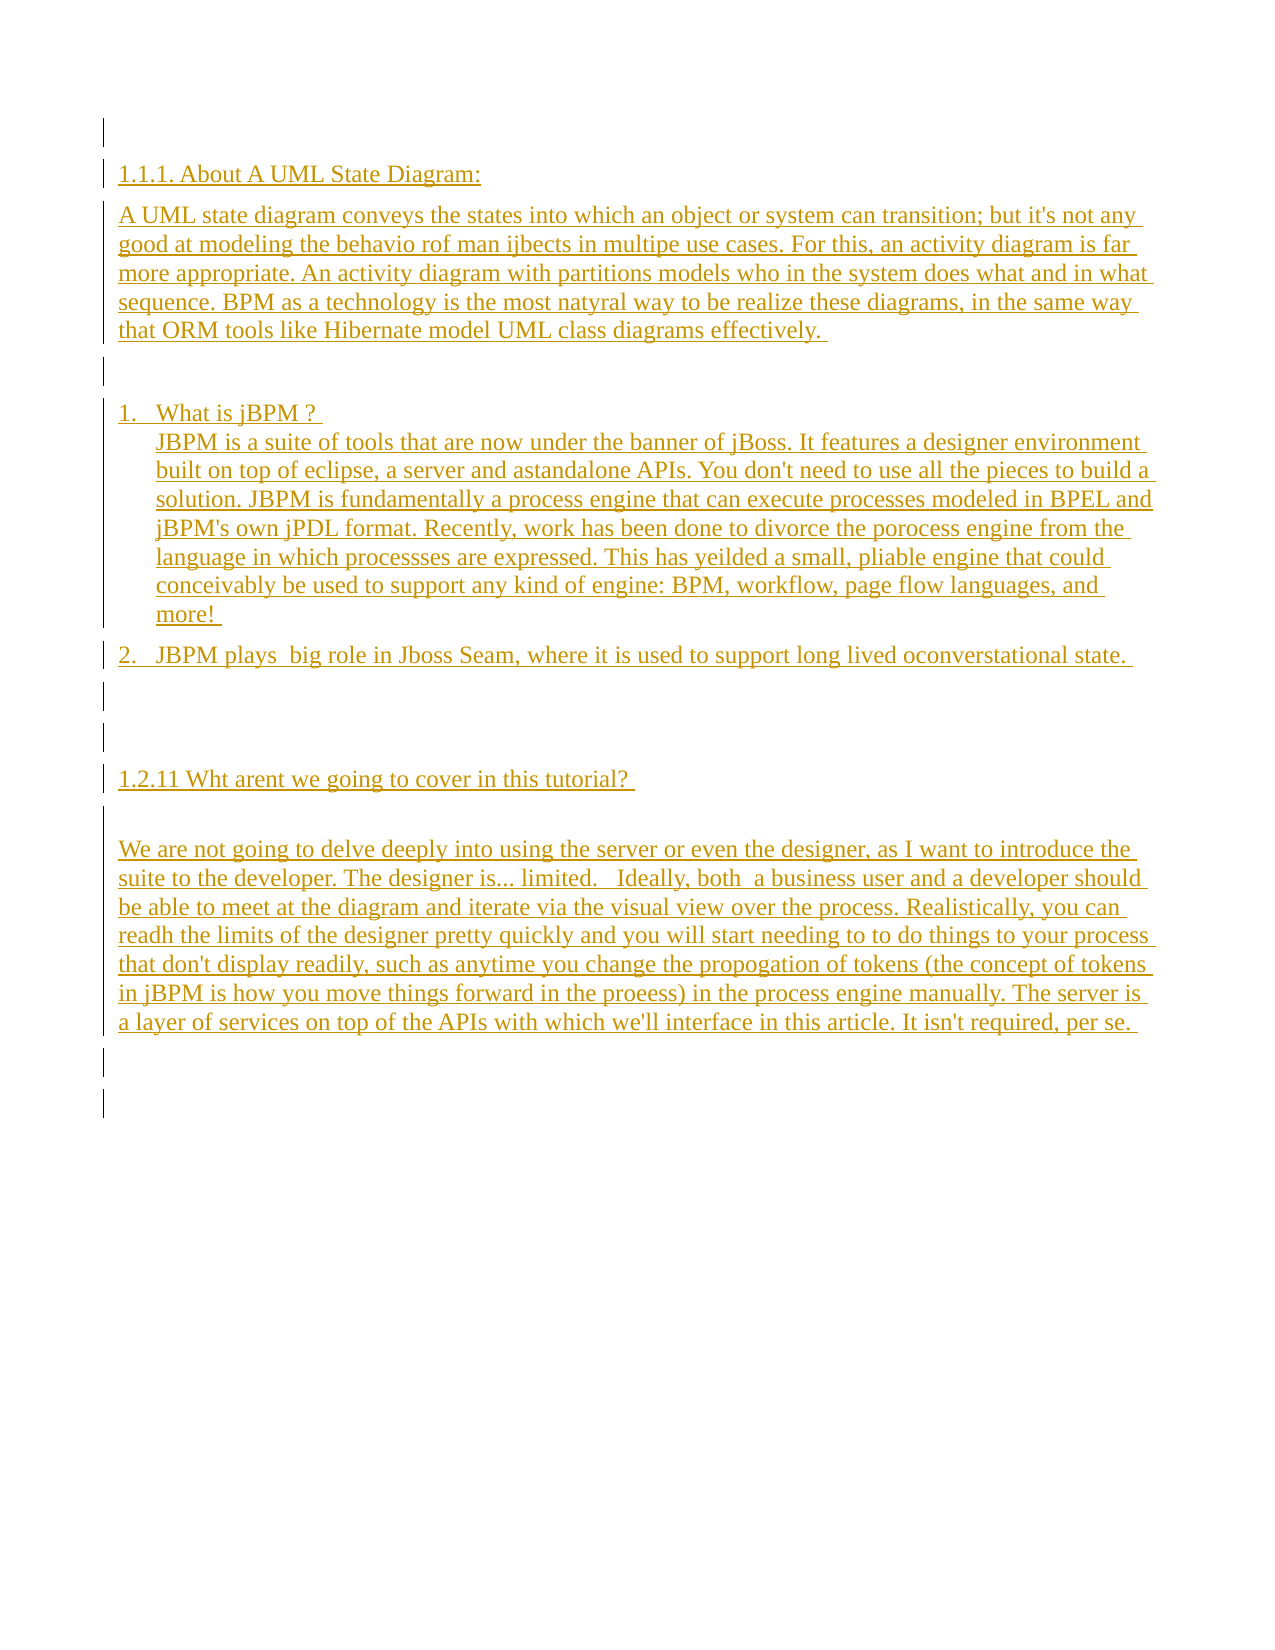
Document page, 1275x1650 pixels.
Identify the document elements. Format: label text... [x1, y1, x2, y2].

text 1.1.1. About A UML State Diagram: [118, 159, 1157, 188]
list What is jBPM ? JBPM is a suite of tools that are now under the banner of jBoss. It features a designer environment built on top of eclipse, a server and astandalone APIs. You don't need to use all the pieces to build a solution. JBPM is fundamentally a process engine that can execute processes modeled in BPEL and jBPM's own jPDL format. Recently, work has been done to divorce the porocess engine from the language in which processses are expressed. This has yeilded a small, pliable engine that could conceivably be used to support any kind of engine: BPM, workflow, page flow languages, and more! [118, 398, 1157, 628]
text A UML state diagram conveys the states into which an object or system can transition; but it's not any good at modeling the behavio rof man ijbects in multipe use cases. For this, an activity diagram is far more appropriate. An activity diagram with partitions models who in the system does what and in what sequence. BPM as a technology is the most natyral way to be realize these diagrams, in the same way that ORM tools like Hibernate model UML class diagrams effectively. [118, 201, 1157, 344]
text 1.2.11 Wht arent we going to cover in this tutorial? [118, 764, 1157, 793]
text We are not going to delve deeply into using the server or even the designer, as I want to introduce the suite to the developer. The designer is... limited. Ideally, both a business user and a developer should be able to meet at the diagram and iterate via the visual view over the process. Realistically, you can readh the limits of the designer pretty quickly and you will start needing to to do things to your process that don't display readily, such as anytime you change the propogation of tokens (the concept of tokens in jBPM is how you move things forward in the proeess) in the process engine manually. The server is a layer of services on top of the APIs with which we'll interface in this article. It isn't required, per se. [118, 806, 1157, 1036]
list JBPM plays big role in Jboss Seam, where it is used to support long lived oconverstational state. [118, 641, 1157, 669]
